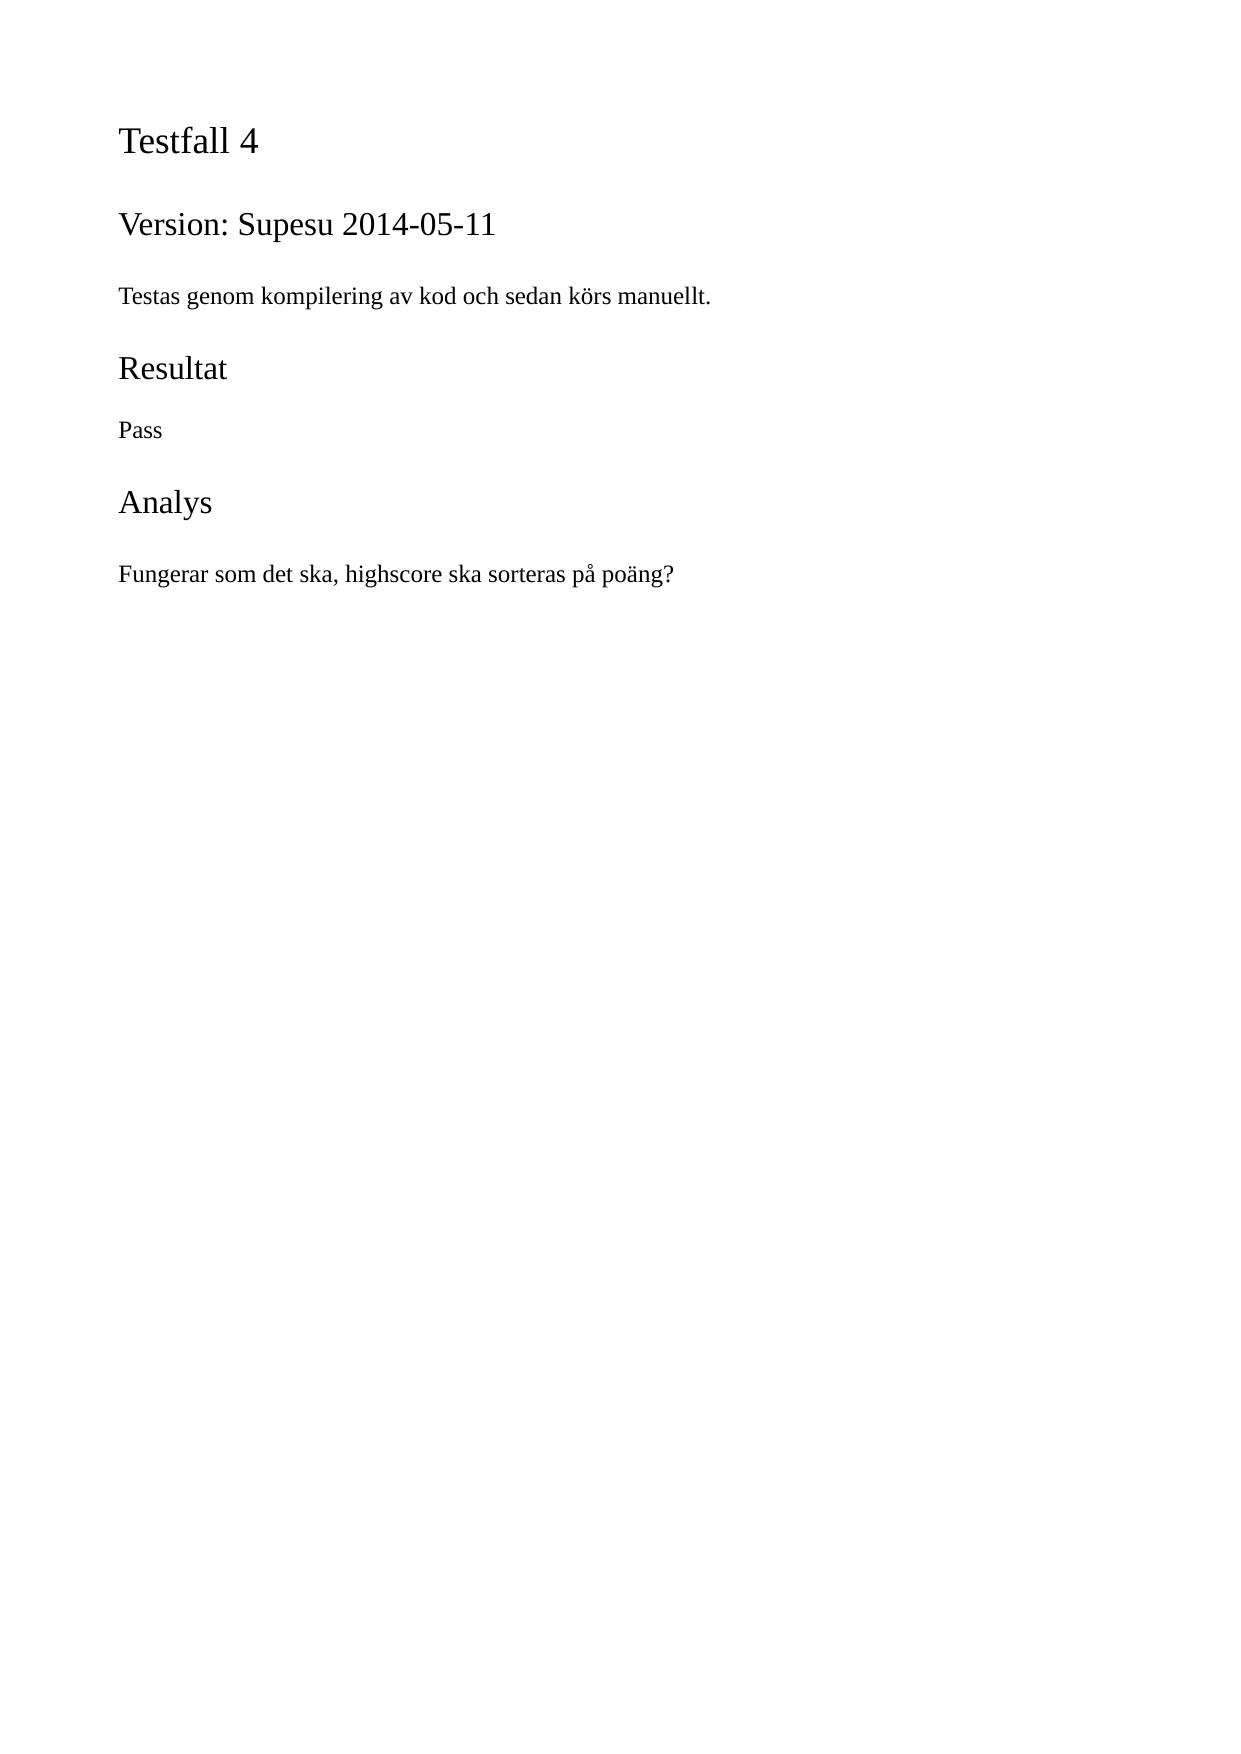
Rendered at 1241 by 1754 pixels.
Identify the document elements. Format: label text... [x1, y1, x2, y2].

text Testfall 4 [118, 118, 1122, 161]
text Pass [118, 415, 1122, 444]
text Testas genom kompilering av kod och sedan körs manuellt. [118, 281, 1122, 310]
text Version: Supesu 2014-05-11 [118, 204, 1122, 243]
text Resultat [118, 348, 1122, 386]
text Fungerar som det ska, highscore ska sorteras på poäng? [118, 559, 1122, 588]
text Analys [118, 482, 1122, 521]
